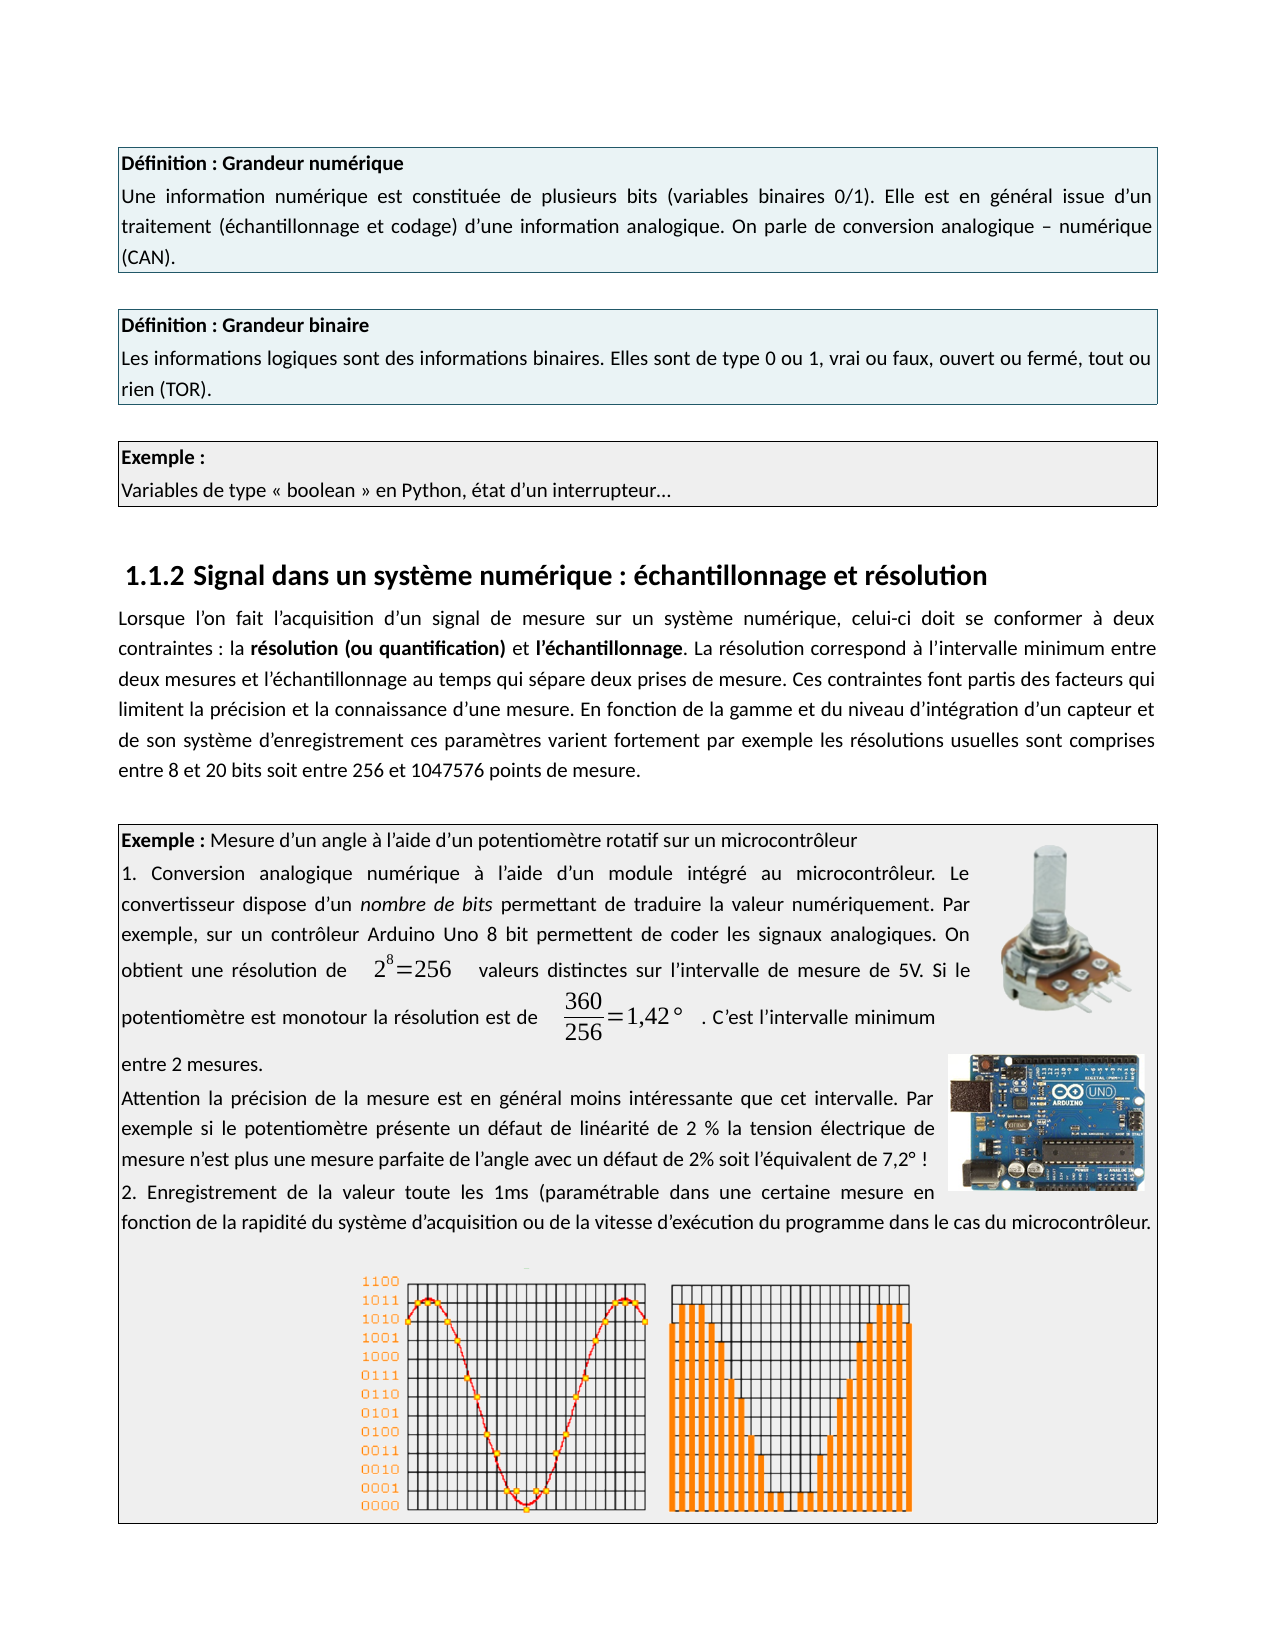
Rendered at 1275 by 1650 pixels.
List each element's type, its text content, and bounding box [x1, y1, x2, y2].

picture [357, 1268, 918, 1520]
text Variables de type « boolean » en Python, état d’un interrupteur… [119, 474, 1157, 506]
subtitle Signal dans un système numérique : échantillonnage et résolution [118, 557, 1157, 593]
text Attention la précision de la mesure est en général moins intéressante que cet intervalle. Par exemple si le potentiomètre présente un défaut de linéarité de 2 % la tension électrique de mesure n’est plus une mesure parfaite de l’angle avec un défaut de 2% soit l’équivalent de 7,2° ! [119, 1082, 948, 1171]
picture [982, 844, 1152, 1014]
text Lorsque l’on fait l’acquisition d’un signal de mesure sur un système numérique, celui-ci doit se conformer à deux contraintes : la résolution (ou quantification) et l’échantillonnage. La résolution correspond à l’intervalle minimum entre deux mesures et l’échantillonnage au temps qui sépare deux prises de mesure. Ces contraintes font partis des facteurs qui limitent la précision et la connaissance d’une mesure. En fonction de la gamme et du niveau d’intégration d’un capteur et de son système d’enregistrement ces paramètres varient fortement par exemple les résolutions usuelles sont comprises entre 8 et 20 bits soit entre 256 et 1047576 points de mesure. [118, 605, 1157, 783]
text Exemple : Mesure d’un angle à l’aide d’un potentiomètre rotatif sur un microcontrôleur [119, 825, 1157, 852]
text 2. Enregistrement de la valeur toute les 1ms (paramétrable dans une certaine mesure en fonction de la rapidité du système d’acquisition ou de la vitesse d’exécution du programme dans le cas du microcontrôleur. [119, 1176, 1157, 1235]
text Définition : Grandeur binaire [119, 310, 1157, 338]
text Exemple : [119, 442, 1157, 469]
text Définition : Grandeur numérique [119, 148, 1157, 175]
text 1. Conversion analogique numérique à l’aide d’un module intégré au microcontrôleur. Le convertisseur dispose d’un nombre de bits permettant de traduire la valeur numériquement. Par exemple, sur un contrôleur Arduino Uno 8 bit permettent de coder les signaux analogiques. On obtient une résolution de valeurs distinctes sur l’intervalle de mesure de 5V. Si le potentiomètre est monotour la résolution est de . C’est l’intervalle minimum entre 2 mesures. [119, 857, 1157, 1077]
text Une information numérique est constituée de plusieurs bits (variables binaires 0/1). Elle est en général issue d’un traitement (échantillonnage et codage) d’une information analogique. On parle de conversion analogique – numérique (CAN). [119, 180, 1157, 272]
text Les informations logiques sont des informations binaires. Elles sont de type 0 ou 1, vrai ou faux, ouvert ou fermé, tout ou rien (TOR). [119, 342, 1157, 404]
